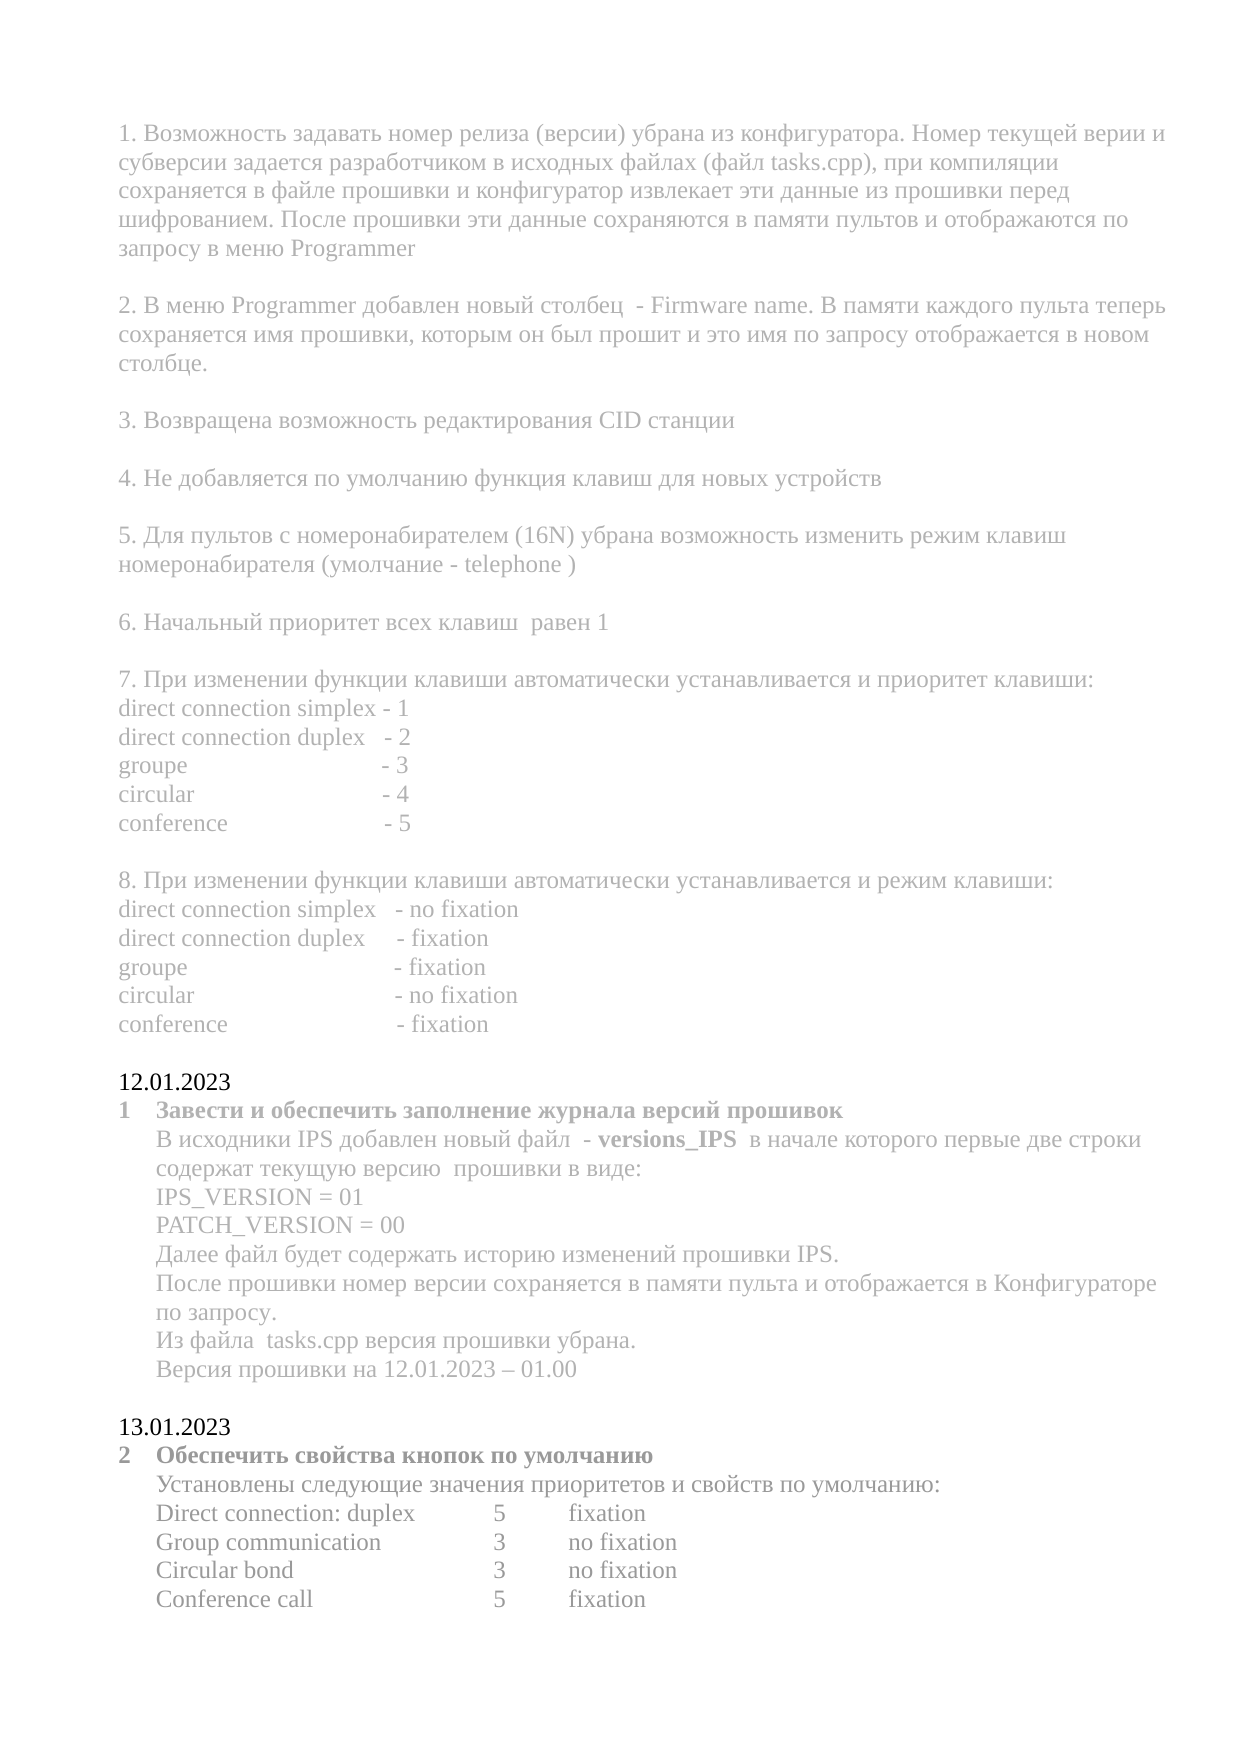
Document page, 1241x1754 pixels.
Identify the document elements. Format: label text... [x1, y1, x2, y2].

list Group communication 3 no fixation [118, 1527, 1177, 1556]
list Direct connection: duplex 5 fixation [118, 1498, 1177, 1527]
list 13.01.2023 [81, 1412, 1177, 1441]
text 4. Не добавляется по умолчанию функция клавиш для новых устройств [118, 463, 1177, 492]
text direct connection simplex - 1 [118, 693, 1177, 722]
text conference - fixation [118, 1009, 1177, 1038]
list IPS_VERSION = 01 [118, 1182, 1177, 1211]
text groupe - fixation [118, 952, 1177, 981]
list В исходники IPS добавлен новый файл - versions_IPS в начале которого первые две строки содержат текущую версию прошивки в виде: [118, 1124, 1177, 1182]
text groupe - 3 [118, 751, 1177, 779]
text circular - 4 [118, 779, 1177, 808]
list Установлены следующие значения приоритетов и свойств по умолчанию: [118, 1469, 1177, 1498]
list Версия прошивки на 12.01.2023 – 01.00 [118, 1354, 1177, 1383]
list После прошивки номер версии сохраняется в памяти пульта и отображается в Конфигураторе по запросу. [118, 1268, 1177, 1326]
text 12.01.2023 [118, 1067, 1177, 1096]
text 8. При изменении функции клавиши автоматически устанавливается и режим клавиши: [118, 866, 1177, 894]
text circular - no fixation [118, 981, 1177, 1009]
text 5. Для пультов с номеронабирателем (16N) убрана возможность изменить режим клавиш номеронабирателя (умолчание - telephone ) [118, 521, 1177, 578]
list PATCH_VERSION = 00 [118, 1211, 1177, 1239]
text direct connection simplex - no fixation [118, 894, 1177, 923]
text 7. При изменении функции клавиши автоматически устанавливается и приоритет клавиши: [118, 664, 1177, 693]
text conference - 5 [118, 808, 1177, 837]
text direct connection duplex - fixation [118, 923, 1177, 952]
list Обеспечить свойства кнопок по умолчанию [118, 1441, 1177, 1469]
text direct connection duplex - 2 [118, 722, 1177, 751]
text 1. Возможность задавать номер релиза (версии) убрана из конфигуратора. Номер текущей верии и субверсии задается разработчиком в исходных файлах (файл tasks.cpp), при компиляции сохраняется в файле прошивки и конфигуратор извлекает эти данные из прошивки перед шифрованием. После прошивки эти данные сохраняются в памяти пультов и отображаются по запросу в меню Programmer [118, 118, 1177, 262]
list Завести и обеспечить заполнение журнала версий прошивок [118, 1096, 1177, 1124]
list Далее файл будет содержать историю изменений прошивки IPS. [118, 1239, 1177, 1268]
list Conference call 5 fixation [118, 1584, 1177, 1613]
text 6. Начальный приоритет всех клавиш равен 1 [118, 607, 1177, 636]
text 3. Возвращена возможность редактирования CID станции [118, 406, 1177, 434]
list Circular bond 3 no fixation [118, 1556, 1177, 1584]
text 2. В меню Programmer добавлен новый столбец - Firmware name. В памяти каждого пульта теперь сохраняется имя прошивки, которым он был прошит и это имя по запросу отображается в новом столбце. [118, 291, 1177, 377]
list Из файла tasks.cpp версия прошивки убрана. [118, 1326, 1177, 1354]
